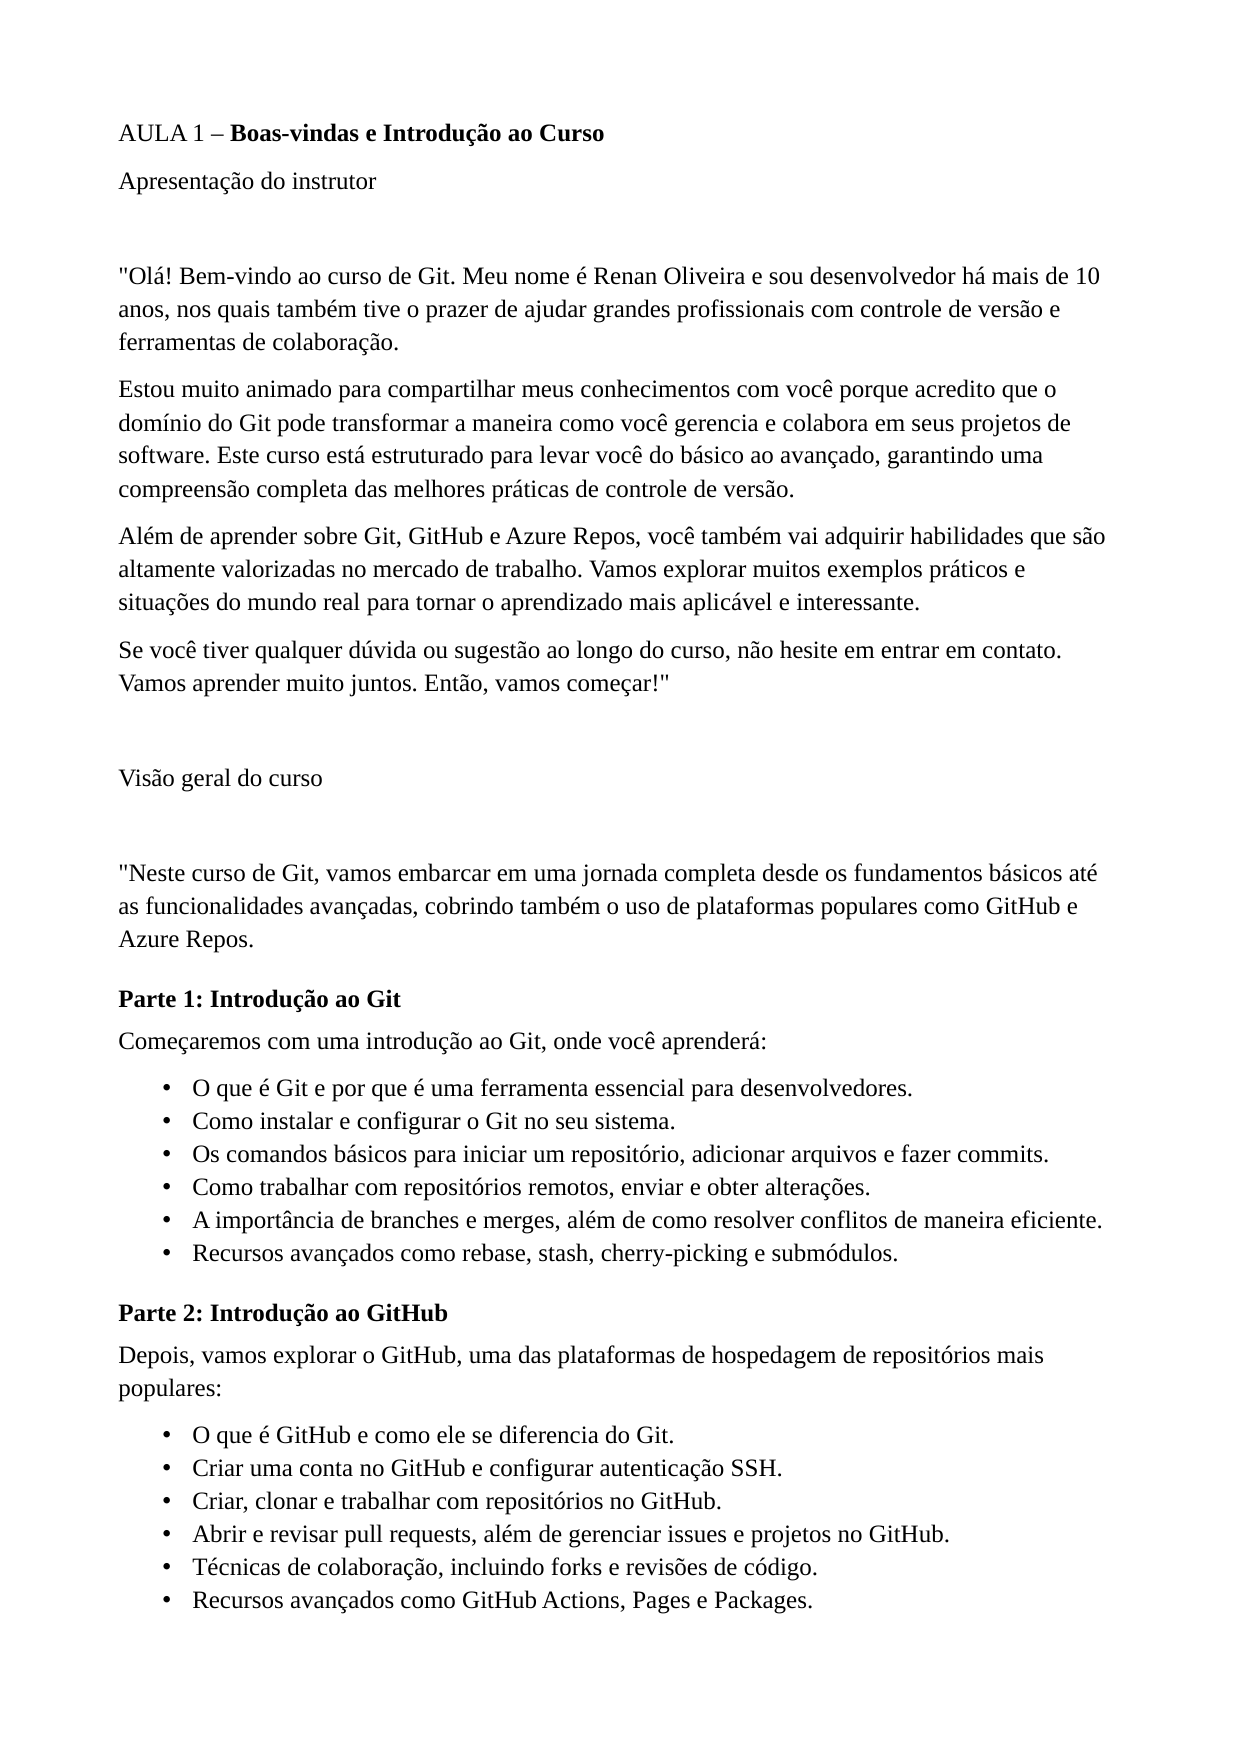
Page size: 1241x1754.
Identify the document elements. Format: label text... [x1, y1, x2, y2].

list A importância de branches e merges, além de como resolver conflitos de maneira eficiente. [162, 1205, 1122, 1234]
list Recursos avançados como rebase, stash, cherry-picking e submódulos. [162, 1238, 1122, 1267]
list Criar, clonar e trabalhar com repositórios no GitHub. [162, 1486, 1122, 1515]
subtitle Parte 2: Introdução ao GitHub [118, 1298, 1122, 1327]
list O que é Git e por que é uma ferramenta essencial para desenvolvedores. [162, 1073, 1122, 1102]
list Criar uma conta no GitHub e configurar autenticação SSH. [162, 1453, 1122, 1482]
text Começaremos com uma introdução ao Git, onde você aprenderá: [118, 1026, 1122, 1054]
list Como instalar e configurar o Git no seu sistema. [162, 1106, 1122, 1135]
list O que é GitHub e como ele se diferencia do Git. [162, 1420, 1122, 1449]
text Estou muito animado para compartilhar meus conhecimentos com você porque acredito que o domínio do Git pode transformar a maneira como você gerencia e colabora em seus projetos de software. Este curso está estruturado para levar você do básico ao avançado, garantindo uma compreensão completa das melhores práticas de controle de versão. [118, 374, 1122, 502]
list Abrir e revisar pull requests, além de gerenciar issues e projetos no GitHub. [162, 1519, 1122, 1548]
list Como trabalhar com repositórios remotos, enviar e obter alterações. [162, 1172, 1122, 1201]
list Técnicas de colaboração, incluindo forks e revisões de código. [162, 1552, 1122, 1581]
text Além de aprender sobre Git, GitHub e Azure Repos, você também vai adquirir habilidades que são altamente valorizadas no mercado de trabalho. Vamos explorar muitos exemplos práticos e situações do mundo real para tornar o aprendizado mais aplicável e interessante. [118, 521, 1122, 616]
text Depois, vamos explorar o GitHub, uma das plataformas de hospedagem de repositórios mais populares: [118, 1340, 1122, 1402]
list Recursos avançados como GitHub Actions, Pages e Packages. [162, 1586, 1122, 1614]
text Visão geral do curso [118, 763, 1122, 792]
text "Neste curso de Git, vamos embarcar em uma jornada completa desde os fundamentos básicos até as funcionalidades avançadas, cobrindo também o uso de plataformas populares como GitHub e Azure Repos. [118, 858, 1122, 953]
list Os comandos básicos para iniciar um repositório, adicionar arquivos e fazer commits. [162, 1139, 1122, 1168]
text Se você tiver qualquer dúvida ou sugestão ao longo do curso, não hesite em entrar em contato. Vamos aprender muito juntos. Então, vamos começar!" [118, 635, 1122, 697]
text AULA 1 – Boas-vindas e Introdução ao Curso [118, 118, 1122, 147]
text "Olá! Bem-vindo ao curso de Git. Meu nome é Renan Oliveira e sou desenvolvedor há mais de 10 anos, nos quais também tive o prazer de ajudar grandes profissionais com controle de versão e ferramentas de colaboração. [118, 261, 1122, 356]
subtitle Parte 1: Introdução ao Git [118, 984, 1122, 1013]
text Apresentação do instrutor [118, 166, 1122, 194]
